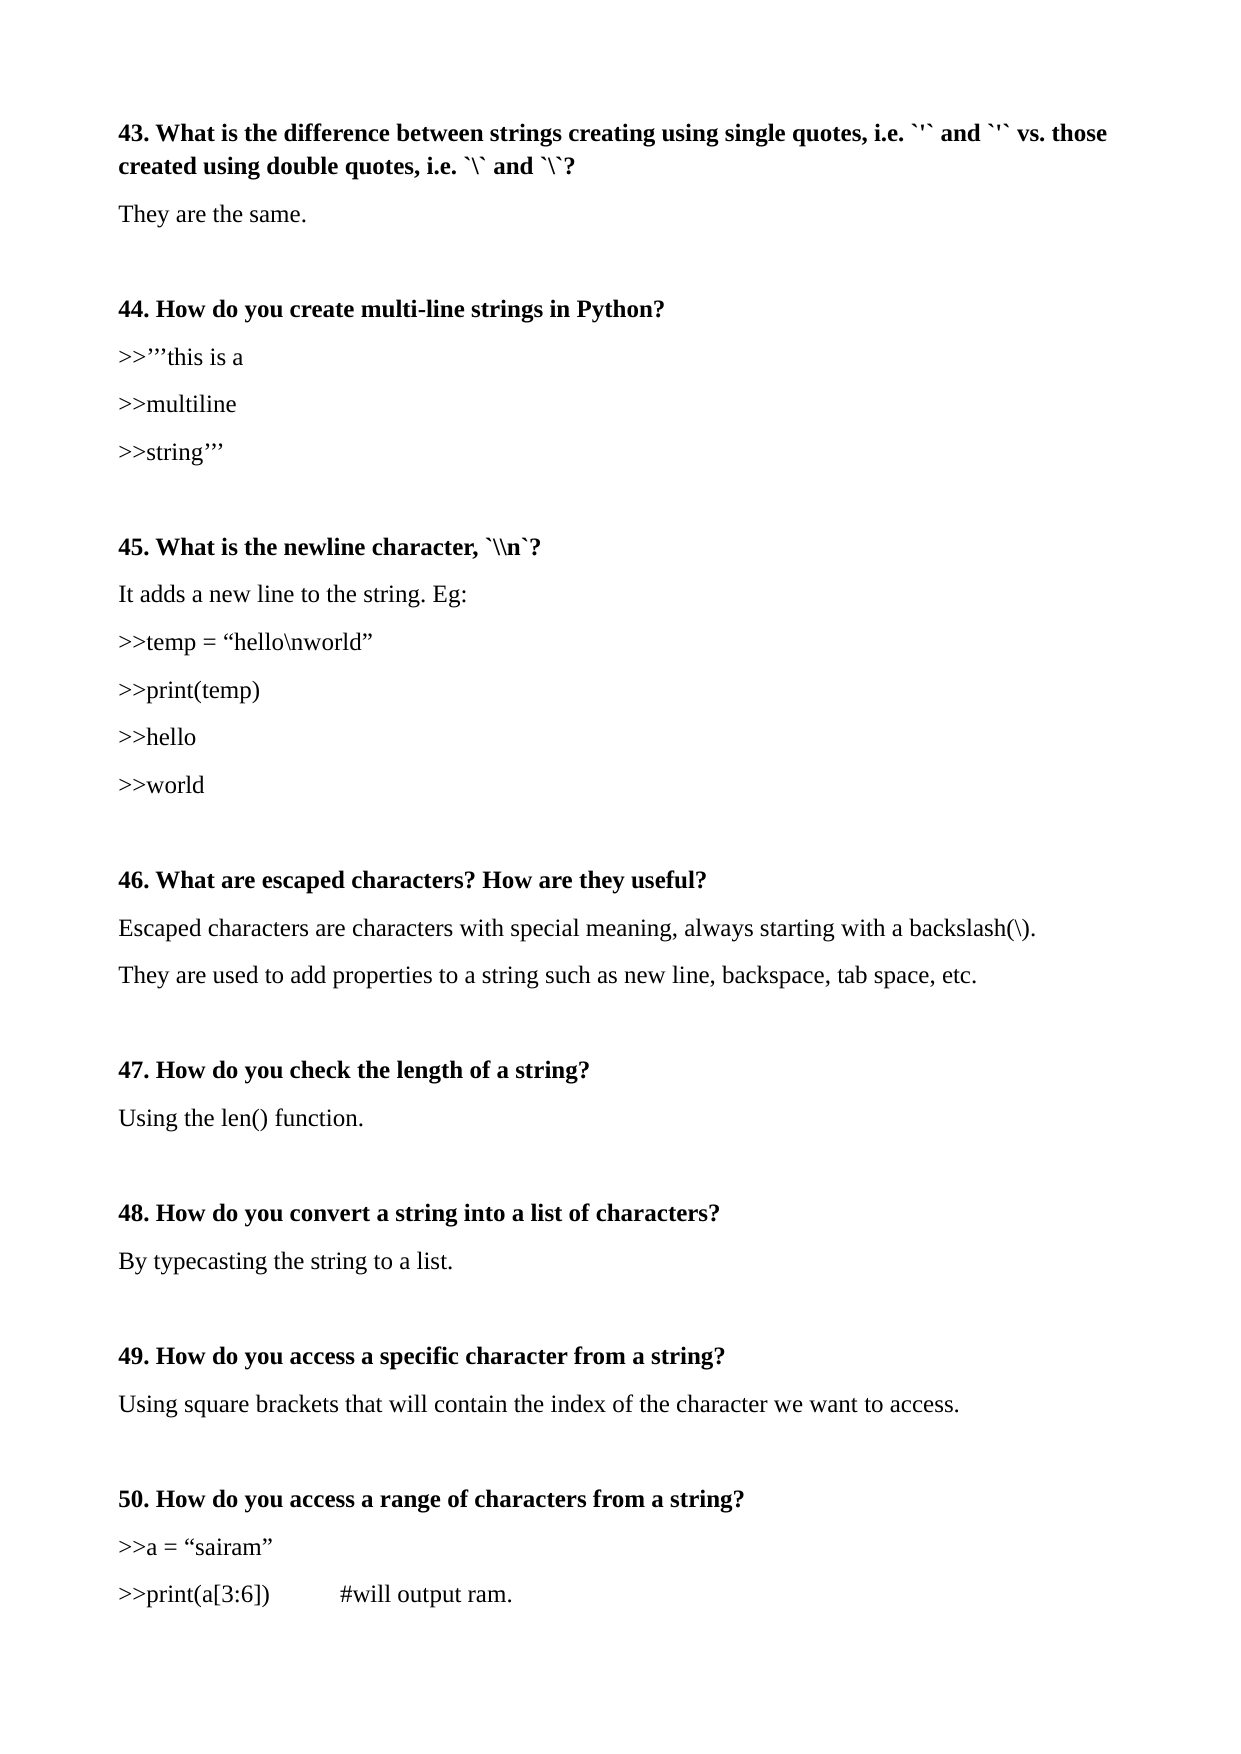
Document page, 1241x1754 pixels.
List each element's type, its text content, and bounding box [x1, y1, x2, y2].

text 46. What are escaped characters? How are they useful? [118, 865, 1122, 894]
text Using the len() function. [118, 1103, 1122, 1132]
text 43. What is the difference between strings creating using single quotes, i.e. `'` and `'` vs. those created using double quotes, i.e. `\` and `\`? [118, 118, 1122, 180]
text 50. How do you access a range of characters from a string? [118, 1484, 1122, 1513]
text >>print(temp) [118, 675, 1122, 703]
text 48. How do you convert a string into a list of characters? [118, 1198, 1122, 1227]
text >>hello [118, 722, 1122, 751]
text >>string’’’ [118, 437, 1122, 466]
text >>world [118, 770, 1122, 799]
text They are the same. [118, 199, 1122, 227]
text 44. How do you create multi-line strings in Python? [118, 294, 1122, 323]
text It adds a new line to the string. Eg: [118, 579, 1122, 608]
text By typecasting the string to a list. [118, 1246, 1122, 1275]
text 47. How do you check the length of a string? [118, 1056, 1122, 1084]
text >>temp = “hello\nworld” [118, 627, 1122, 656]
text 45. What is the newline character, `\\n`? [118, 532, 1122, 561]
text >>’’’this is a [118, 342, 1122, 370]
text They are used to add properties to a string such as new line, backspace, tab space, etc. [118, 960, 1122, 989]
text 49. How do you access a specific character from a string? [118, 1341, 1122, 1370]
text >>print(a[3:6]) #will output ram. [118, 1579, 1122, 1608]
text >>a = “sairam” [118, 1532, 1122, 1560]
text Using square brackets that will contain the index of the character we want to access. [118, 1389, 1122, 1418]
text >>multiline [118, 389, 1122, 418]
text Escaped characters are characters with special meaning, always starting with a backslash(\). [118, 913, 1122, 942]
